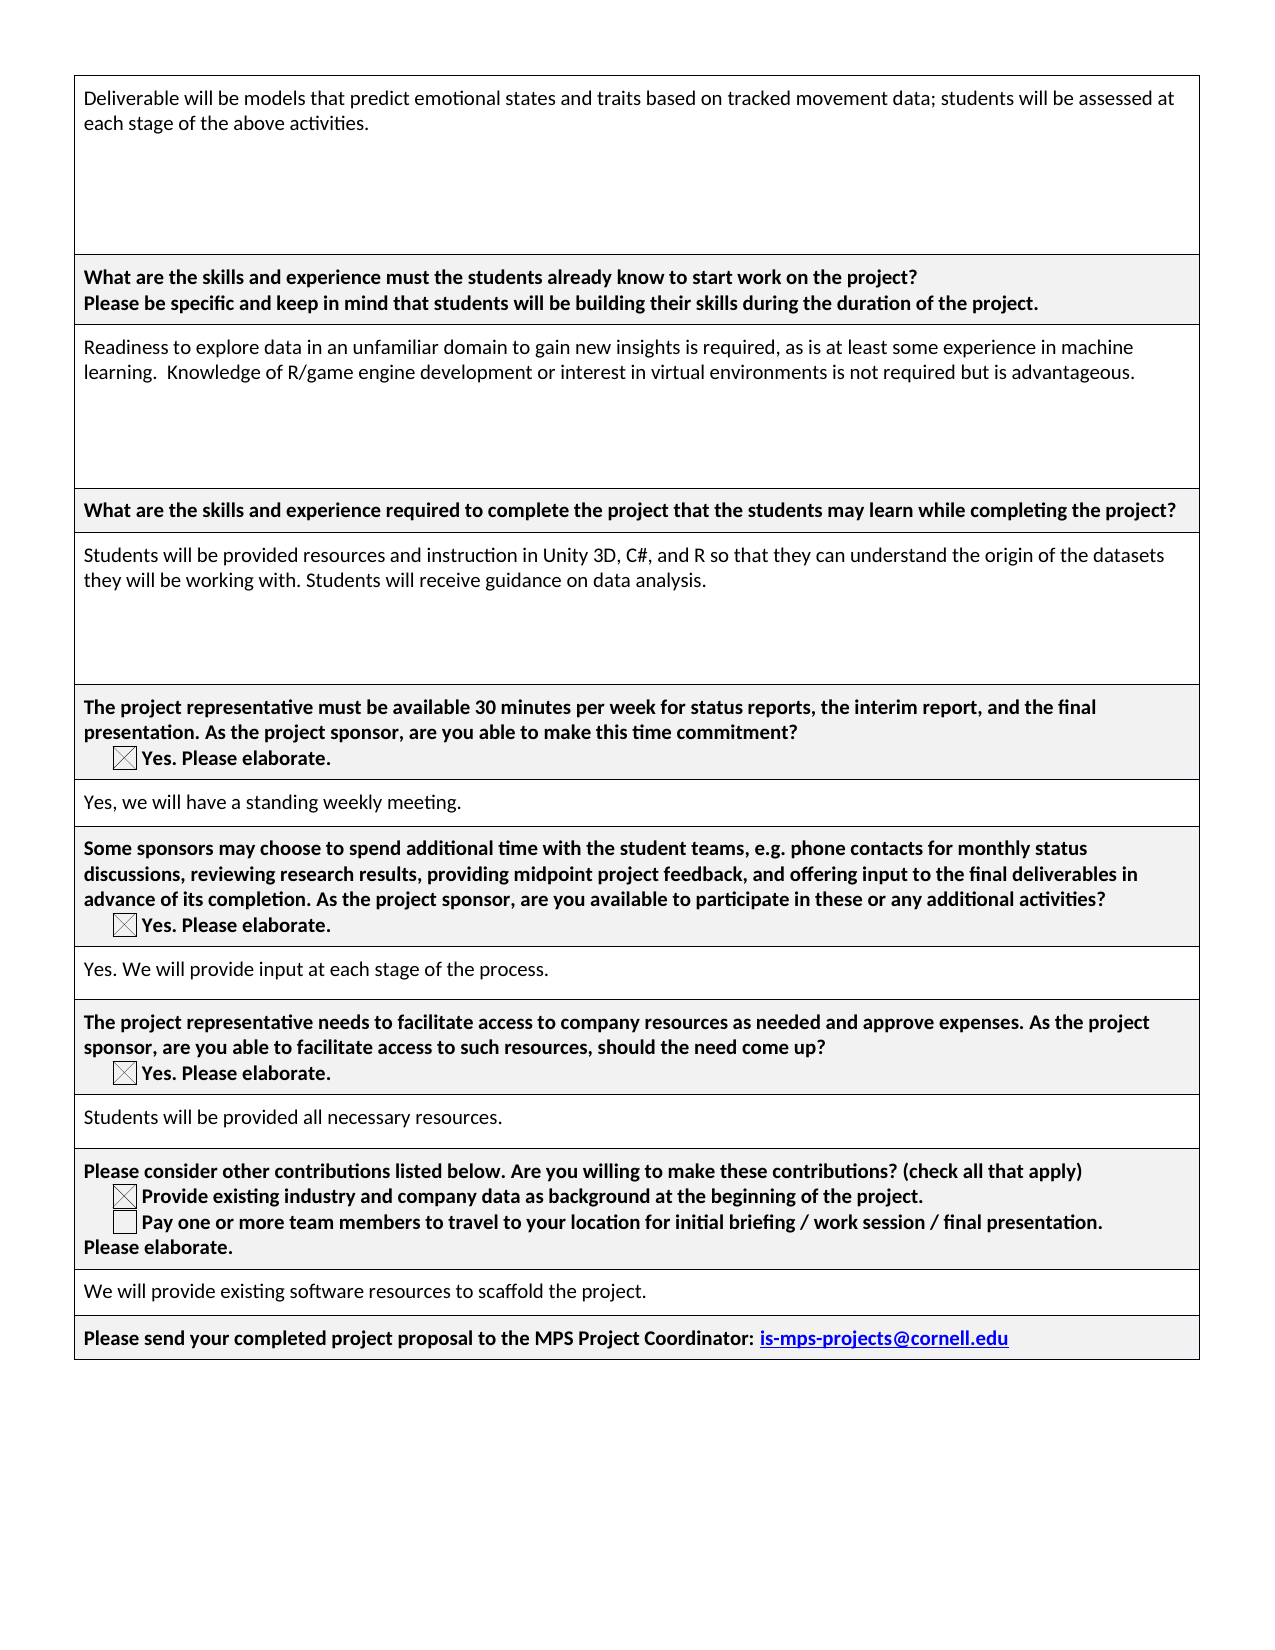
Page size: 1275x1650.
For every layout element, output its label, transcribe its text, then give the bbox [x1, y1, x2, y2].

table_cell Yes, we will have a standing weekly meeting. [75, 780, 1199, 826]
table_cell Please consider other contributions listed below. Are you willing to make these contributions? (check all that apply) Provide existing industry and company data as background at the beginning of the project. Pay one or more team members to travel to your location for initial briefing / work session / final presentation. Please elaborate. [75, 1149, 1199, 1269]
table_cell Deliverable will be models that predict emotional states and traits based on tracked movement data; students will be assessed at each stage of the above activities. [75, 76, 1199, 254]
table_cell Students will be provided all necessary resources. [75, 1095, 1199, 1148]
table_cell Students will be provided resources and instruction in Unity 3D, C#, and R so that they can understand the origin of the datasets they will be working with. Students will receive guidance on data analysis. [75, 533, 1199, 684]
table_cell Readiness to explore data in an unfamiliar domain to gain new insights is required, as is at least some experience in machine learning. Knowledge of R/game engine development or interest in virtual environments is not required but is advantageous. [75, 325, 1199, 488]
table_cell The project representative must be available 30 minutes per week for status reports, the interim report, and the final presentation. As the project sponsor, are you able to make this time commitment? Yes. Please elaborate. [75, 685, 1199, 779]
table_cell Please send your completed project proposal to the MPS Project Coordinator: is-mps-projects@cornell.edu [75, 1316, 1199, 1359]
table_cell What are the skills and experience must the students already know to start work on the project? Please be specific and keep in mind that students will be building their skills during the duration of the project. [75, 255, 1199, 324]
table_cell Yes. We will provide input at each stage of the process. [75, 947, 1199, 999]
table_cell What are the skills and experience required to complete the project that the students may learn while completing the project? [75, 489, 1199, 532]
table_cell Some sponsors may choose to spend additional time with the student teams, e.g. phone contacts for monthly status discussions, reviewing research results, providing midpoint project feedback, and offering input to the final deliverables in advance of its completion. As the project sponsor, are you available to participate in these or any additional activities? Yes. Please elaborate. [75, 827, 1199, 946]
table_cell We will provide existing software resources to scaffold the project. [75, 1270, 1199, 1315]
table_cell The project representative needs to facilitate access to company resources as needed and approve expenses. As the project sponsor, are you able to facilitate access to such resources, should the need come up? Yes. Please elaborate. [75, 1000, 1199, 1094]
